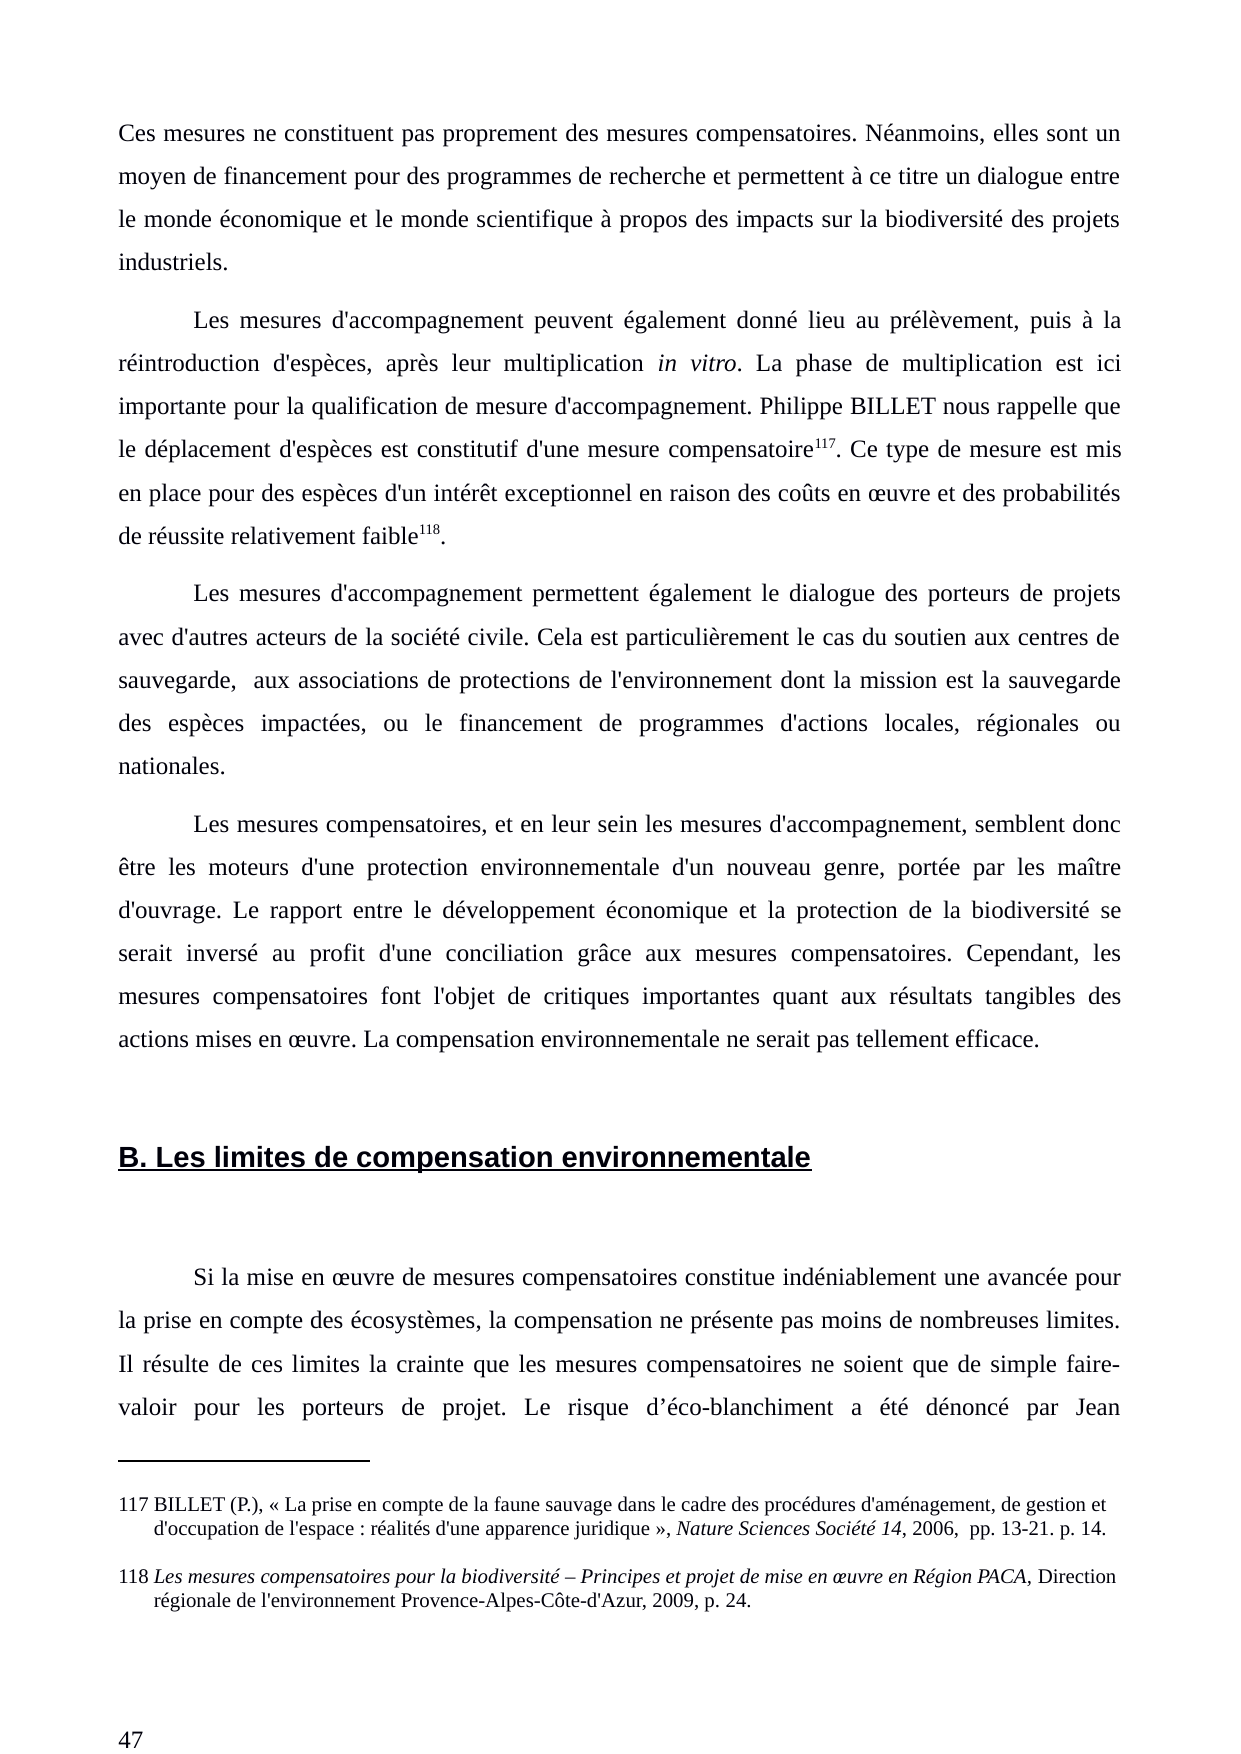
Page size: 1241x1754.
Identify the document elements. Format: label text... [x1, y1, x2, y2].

text Les mesures compensatoires, et en leur sein les mesures d'accompagnement, semblent donc être les moteurs d'une protection environnementale d'un nouveau genre, portée par les maître d'ouvrage. Le rapport entre le développement économique et la protection de la biodiversité se serait inversé au profit d'une conciliation grâce aux mesures compensatoires. Cependant, les mesures compensatoires font l'objet de critiques importantes quant aux résultats tangibles des actions mises en œuvre. La compensation environnementale ne serait pas tellement efficace. [118, 809, 1122, 1053]
text Les mesures compensatoires pour la biodiversité – Principes et projet de mise en œuvre en Région PACA, Direction régionale de l'environnement Provence-Alpes-Côte-d'Azur, 2009, p. 24. [118, 1564, 1122, 1612]
text BILLET (P.), « La prise en compte de la faune sauvage dans le cadre des procédures d'aménagement, de gestion et d'occupation de l'espace : réalités d'une apparence juridique », Nature Sciences Société 14, 2006, pp. 13-21. p. 14. [118, 1491, 1122, 1539]
text Les mesures d'accompagnement permettent également le dialogue des porteurs de projets avec d'autres acteurs de la société civile. Cela est particulièrement le cas du soutien aux centres de sauvegarde, aux associations de protections de l'environnement dont la mission est la sauvegarde des espèces impactées, ou le financement de programmes d'actions locales, régionales ou nationales. [118, 578, 1122, 780]
text Les mesures d'accompagnement peuvent consister dans le financement de projets de recherche, à condition que ces derniers répondent à des protocoles strictes, et permettent l'évaluation de l'efficacité des mesures compensatoires. Le programme de recherche mis en place par l'opérateur, ou auquel celui-ci participe, doit être lié aux habitats et aux espèces impactés par le projet. Par exemple, le projet d'aménagement du port de Fos 2XL par Port Autonome de Marseille a donné lieu, dans le cadre de l'arrêté préfectoral du 10 mai 2006, à l'inventaire et à l’évaluation de la répartition des biocénoses marines présentes dans le golfe, ainsi que leur suivi pendant dix ans. Ces mesures ne constituent pas proprement des mesures compensatoires. Néanmoins, elles sont un moyen de financement pour des programmes de recherche et permettent à ce titre un dialogue entre le monde économique et le monde scientifique à propos des impacts sur la biodiversité des projets industriels. [118, 118, 1122, 276]
text Si la mise en œuvre de mesures compensatoires constitue indéniablement une avancée pour la prise en compte des écosystèmes, la compensation ne présente pas moins de nombreuses limites. Il résulte de ces limites la crainte que les mesures compensatoires ne soient que de simple faire-valoir pour les porteurs de projet. Le risque d’éco-blanchiment a été dénoncé par Jean [118, 1262, 1122, 1421]
text Les mesures d'accompagnement peuvent également donné lieu au prélèvement, puis à la réintroduction d'espèces, après leur multiplication in vitro. La phase de multiplication est ici importante pour la qualification de mesure d'accompagnement. Philippe BILLET nous rappelle que le déplacement d'espèces est constitutif d'une mesure compensatoire. Ce type de mesure est mis en place pour des espèces d'un intérêt exceptionnel en raison des coûts en œuvre et des probabilités de réussite relativement faible. [118, 305, 1122, 549]
text B. Les limites de compensation environnementale [118, 1140, 1122, 1173]
